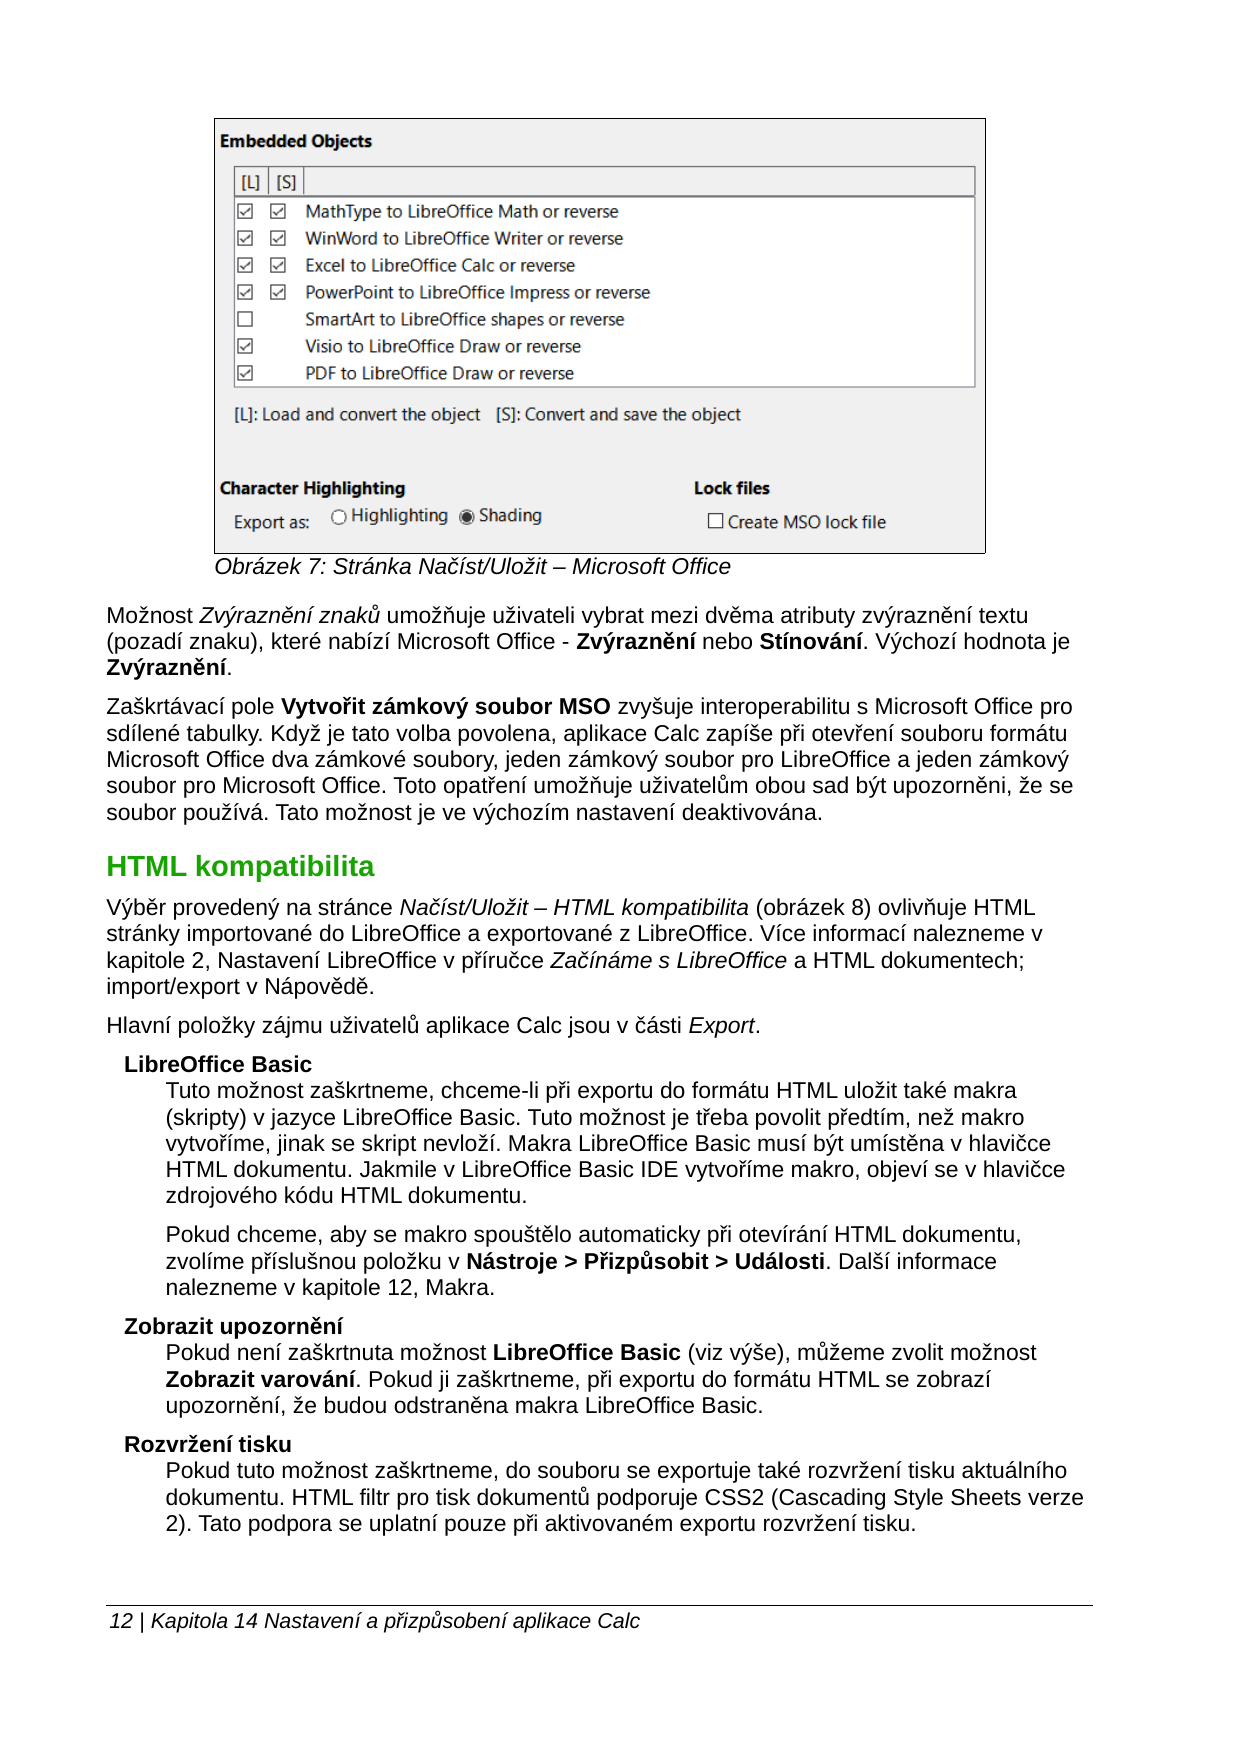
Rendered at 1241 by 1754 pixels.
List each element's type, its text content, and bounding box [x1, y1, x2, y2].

text Pokud tuto možnost zaškrtneme, do souboru se exportuje také rozvržení tisku aktuálního dokumentu. HTML filtr pro tisk dokumentů podporuje CSS2 (Cascading Style Sheets verze 2). Tato podpora se uplatní pouze při aktivovaném exportu rozvržení tisku. [165, 1457, 1093, 1536]
text Výběr provedený na stránce Načíst/Uložit – HTML kompatibilita (obrázek 8) ovlivňuje HTML stránky importované do LibreOffice a exportované z LibreOffice. Více informací nalezneme v kapitole 2, Nastavení LibreOffice v příručce Začínáme s LibreOffice a HTML dokumentech; import/export v Nápovědě. [106, 894, 1093, 999]
text Tuto možnost zaškrtneme, chceme-li při exportu do formátu HTML uložit také makra (skripty) v jazyce LibreOffice Basic. Tuto možnost je třeba povolit předtím, než makro vytvoříme, jinak se skript nevloží. Makra LibreOffice Basic musí být umístěna v hlavičce HTML dokumentu. Jakmile v LibreOffice Basic IDE vytvoříme makro, objeví se v hlavičce zdrojového kódu HTML dokumentu. [165, 1077, 1093, 1209]
text Hlavní položky zájmu uživatelů aplikace Calc jsou v části Export. [106, 1012, 1093, 1038]
text Rozvržení tisku [124, 1431, 1093, 1457]
text Zaškrtávací pole Vytvořit zámkový soubor MSO zvyšuje interoperabilitu s Microsoft Office pro sdílené tabulky. Když je tato volba povolena, aplikace Calc zapíše při otevření souboru formátu Microsoft Office dva zámkové soubory, jeden zámkový soubor pro LibreOffice a jeden zámkový soubor pro Microsoft Office. Toto opatření umožňuje uživatelům obou sad být upozorněni, že se soubor používá. Tato možnost je ve výchozím nastavení deaktivována. [106, 693, 1093, 825]
text Možnost Zvýraznění znaků umožňuje uživateli vybrat mezi dvěma atributy zvýraznění textu (pozadí znaku), které nabízí Microsoft Office - Zvýraznění nebo Stínování. Výchozí hodnota je Zvýraznění. [106, 602, 1093, 681]
text Obrázek 7: Stránka Načíst/Uložit – Microsoft Office [214, 554, 985, 579]
text Pokud není zaškrtnuta možnost LibreOffice Basic (viz výše), můžeme zvolit možnost Zobrazit varování. Pokud ji zaškrtneme, při exportu do formátu HTML se zobrazí upozornění, že budou odstraněna makra LibreOffice Basic. [165, 1339, 1093, 1418]
text Zobrazit upozornění [124, 1313, 1093, 1339]
subtitle HTML kompatibilita [106, 849, 1093, 882]
picture [215, 119, 985, 553]
text Pokud chceme, aby se makro spouštělo automaticky při otevírání HTML dokumentu, zvolíme příslušnou položku v Nástroje > Přizpůsobit > Události. Další informace nalezneme v kapitole 12, Makra. [165, 1221, 1093, 1300]
text LibreOffice Basic [124, 1051, 1093, 1077]
